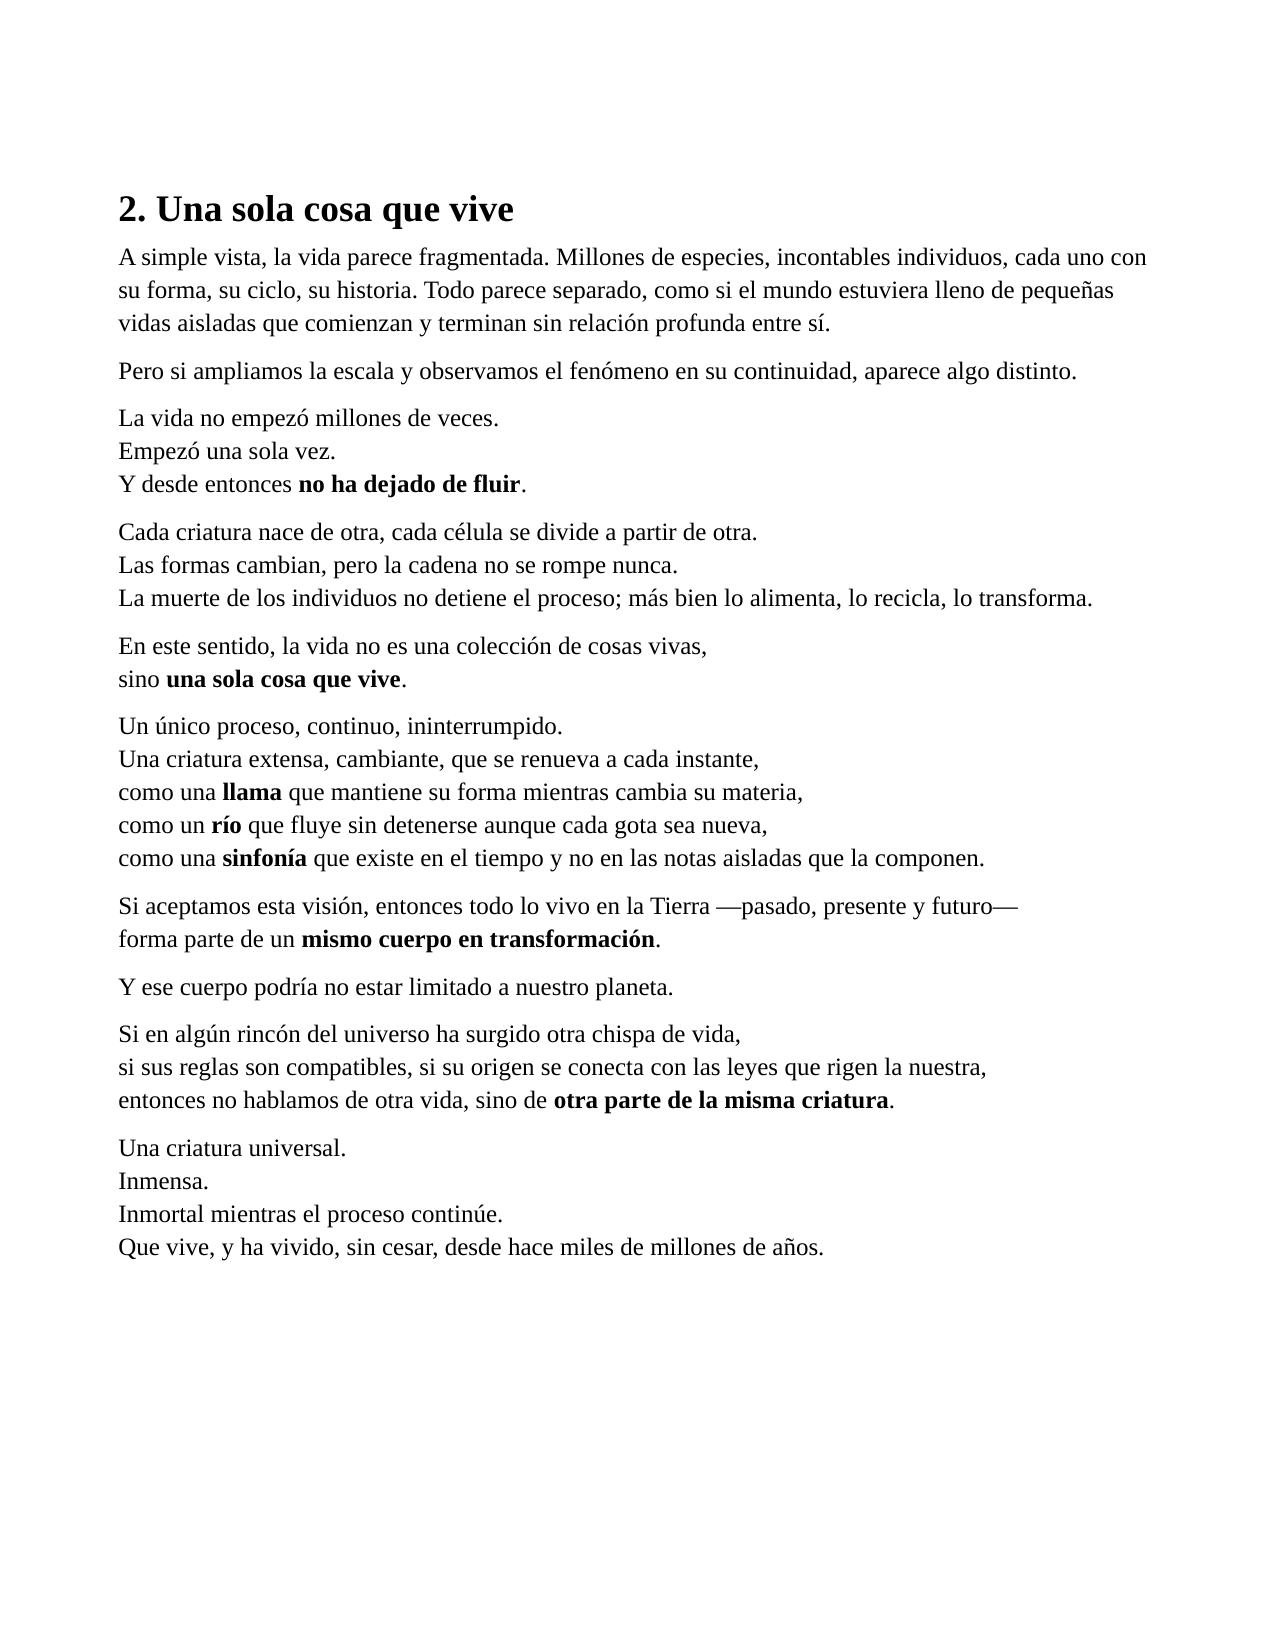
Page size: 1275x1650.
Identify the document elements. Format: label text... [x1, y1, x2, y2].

text Cada criatura nace de otra, cada célula se divide a partir de otra. Las formas cambian, pero la cadena no se rompe nunca. La muerte de los individuos no detiene el proceso; más bien lo alimenta, lo recicla, lo transforma. [118, 517, 1157, 612]
text Y ese cuerpo podría no estar limitado a nuestro planeta. [118, 972, 1157, 1000]
text Una criatura universal. Inmensa. Inmortal mientras el proceso continúe. Que vive, y ha vivido, sin cesar, desde hace miles de millones de años. [118, 1133, 1157, 1261]
text En este sentido, la vida no es una colección de cosas vivas, sino una sola cosa que vive. [118, 631, 1157, 692]
text Si aceptamos esta visión, entonces todo lo vivo en la Tierra —pasado, presente y futuro— forma parte de un mismo cuerpo en transformación. [118, 891, 1157, 953]
subtitle 2. Una sola cosa que vive [118, 187, 1157, 230]
text La vida no empezó millones de veces. Empezó una sola vez. Y desde entonces no ha dejado de fluir. [118, 403, 1157, 498]
text Pero si ampliamos la escala y observamos el fenómeno en su continuidad, aparece algo distinto. [118, 356, 1157, 384]
text A simple vista, la vida parece fragmentada. Millones de especies, incontables individuos, cada uno con su forma, su ciclo, su historia. Todo parece separado, como si el mundo estuviera lleno de pequeñas vidas aisladas que comienzan y terminan sin relación profunda entre sí. [118, 242, 1157, 337]
text Un único proceso, continuo, ininterrumpido. Una criatura extensa, cambiante, que se renueva a cada instante, como una llama que mantiene su forma mientras cambia su materia, como un río que fluye sin detenerse aunque cada gota sea nueva, como una sinfonía que existe en el tiempo y no en las notas aisladas que la componen. [118, 711, 1157, 872]
text Si en algún rincón del universo ha surgido otra chispa de vida, si sus reglas son compatibles, si su origen se conecta con las leyes que rigen la nuestra, entonces no hablamos de otra vida, sino de otra parte de la misma criatura. [118, 1019, 1157, 1114]
